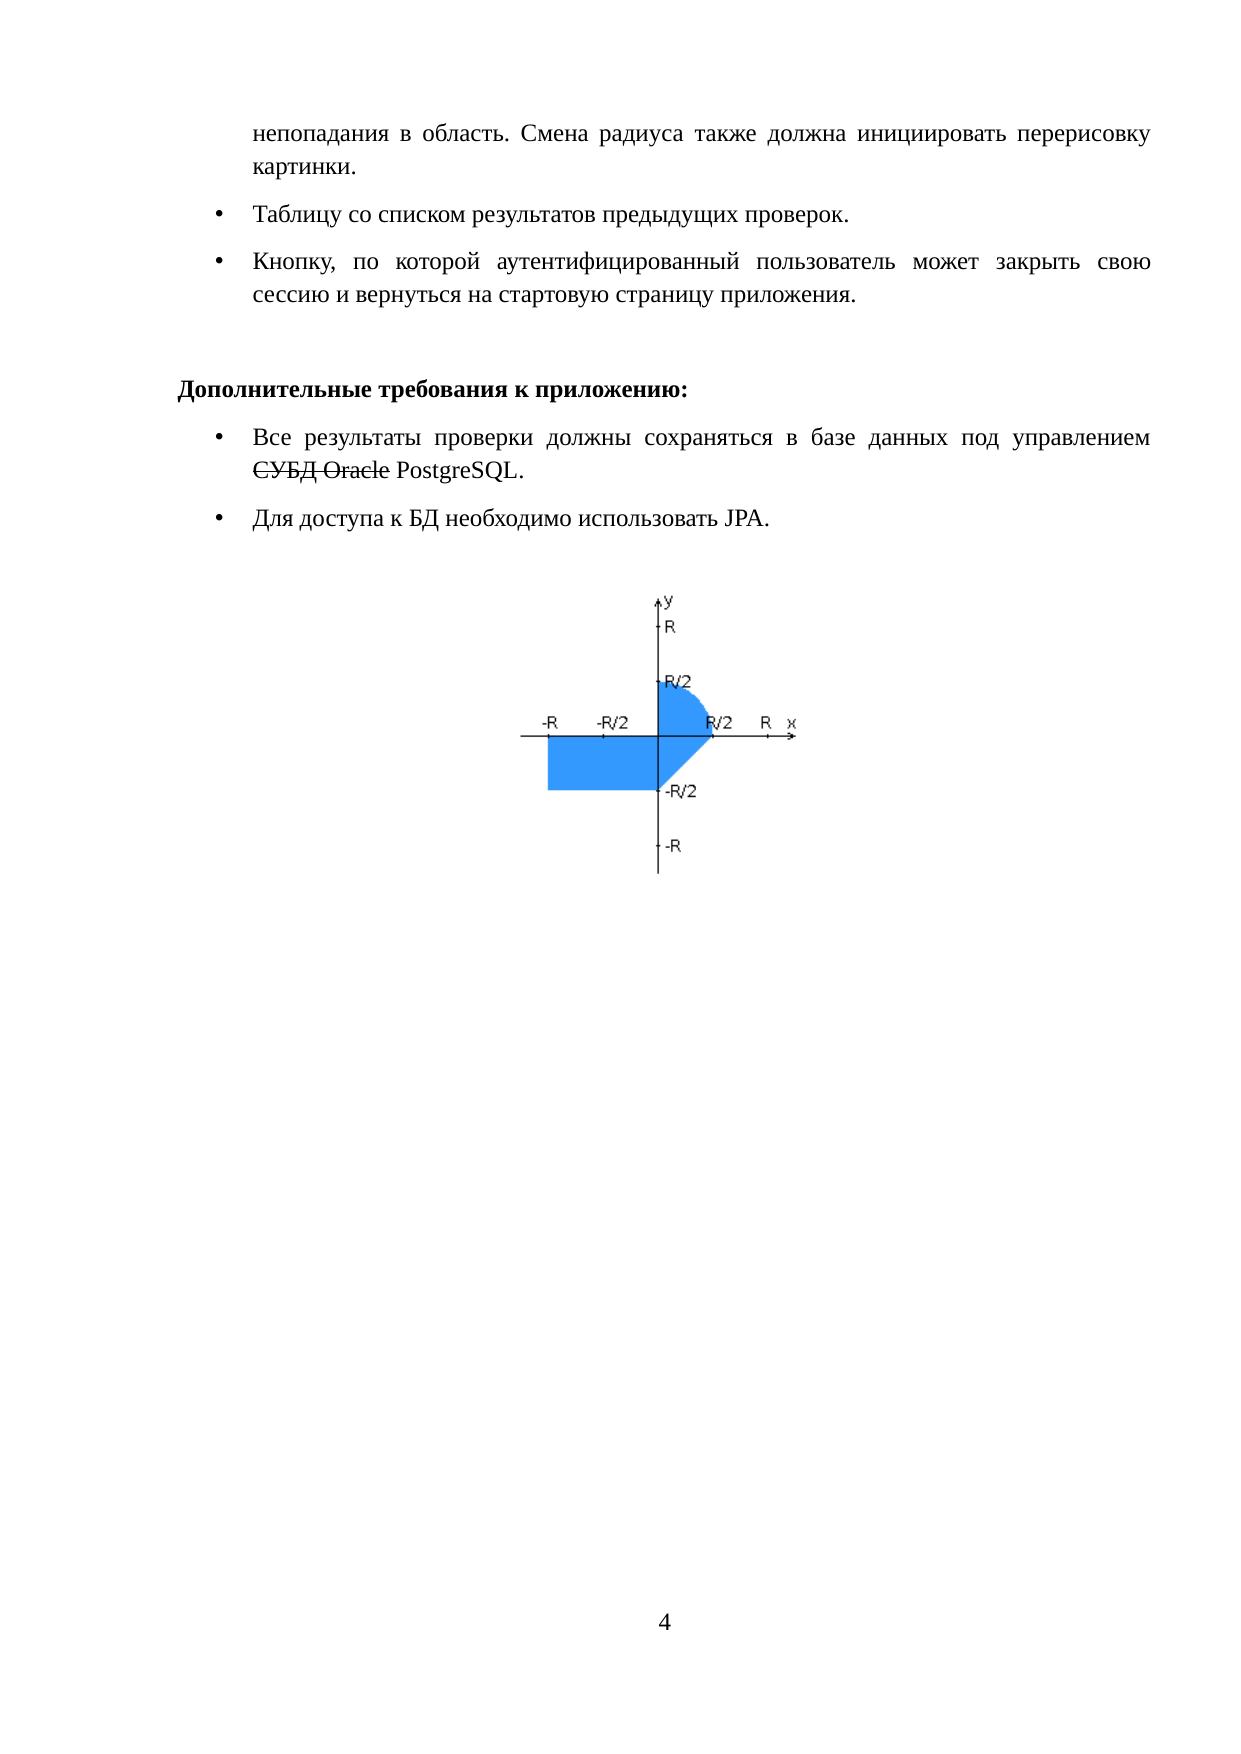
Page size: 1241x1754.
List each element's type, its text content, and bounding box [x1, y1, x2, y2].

list непопадания в область. Смена радиуса также должна инициировать перерисовку картинки. [215, 118, 1152, 180]
text Дополнительные требования к приложению: [177, 374, 1152, 403]
list Все результаты проверки должны сохраняться в базе данных под управлением СУБД Oracle PostgreSQL. [215, 422, 1152, 484]
picture [507, 586, 822, 900]
list Кнопку, по которой аутентифицированный пользователь может закрыть свою сессию и вернуться на стартовую страницу приложения. [215, 246, 1152, 308]
list Таблицу со списком результатов предыдущих проверок. [215, 199, 1152, 227]
list Для доступа к БД необходимо использовать JPA. [215, 503, 1152, 532]
